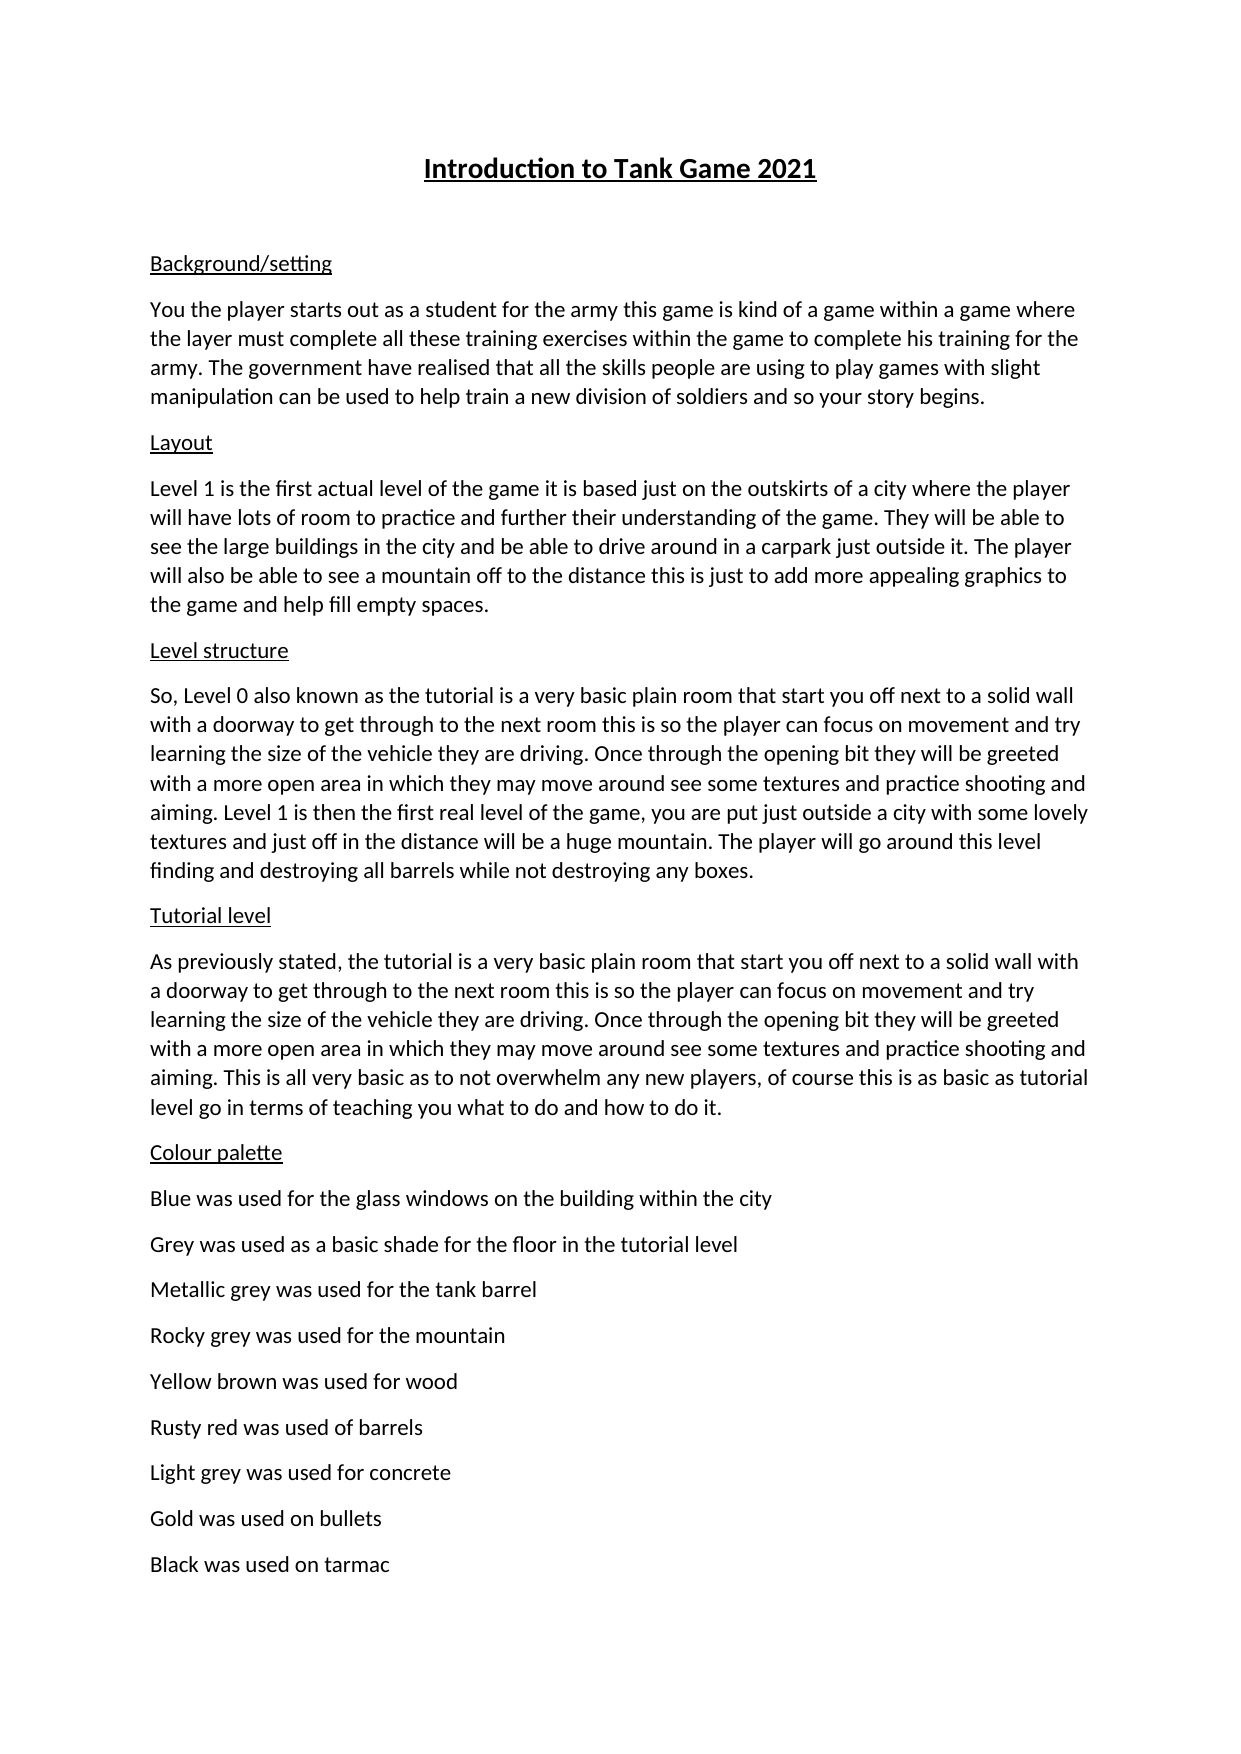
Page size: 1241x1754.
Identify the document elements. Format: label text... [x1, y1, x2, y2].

text Light grey was used for concrete [150, 1458, 1090, 1486]
text You the player starts out as a student for the army this game is kind of a game within a game where the layer must complete all these training exercises within the game to complete his training for the army. The government have realised that all the skills people are using to play games with slight manipulation can be used to help train a new division of soldiers and so your story begins. [150, 295, 1090, 410]
text Level structure [150, 636, 1090, 664]
text Layout [150, 428, 1090, 456]
text Blue was used for the glass windows on the building within the city [150, 1184, 1090, 1212]
text Introduction to Tank Game 2021 [150, 150, 1090, 186]
text Gold was used on bullets [150, 1504, 1090, 1532]
text Yellow brown was used for wood [150, 1367, 1090, 1395]
text So, Level 0 also known as the tutorial is a very basic plain room that start you off next to a solid wall with a doorway to get through to the next room this is so the player can focus on movement and try learning the size of the vehicle they are driving. Once through the opening bit they will be greeted with a more open area in which they may move around see some textures and practice shooting and aiming. Level 1 is then the first real level of the game, you are put just outside a city with some lovely textures and just off in the distance will be a huge mountain. The player will go around this level finding and destroying all barrels while not destroying any boxes. [150, 681, 1090, 884]
text Tutorial level [150, 902, 1090, 929]
text Colour palette [150, 1138, 1090, 1166]
text Grey was used as a basic shade for the floor in the tutorial level [150, 1230, 1090, 1258]
text Black was used on tarmac [150, 1550, 1090, 1578]
text Level 1 is the first actual level of the game it is based just on the outskirts of a city where the player will have lots of room to practice and further their understanding of the game. They will be able to see the large buildings in the city and be able to drive around in a carpark just outside it. The player will also be able to see a mountain off to the distance this is just to add more appealing graphics to the game and help fill empty spaces. [150, 474, 1090, 618]
text Background/setting [150, 249, 1090, 277]
text Rocky grey was used for the mountain [150, 1321, 1090, 1349]
text Rusty red was used of barrels [150, 1413, 1090, 1441]
text Metallic grey was used for the tank barrel [150, 1276, 1090, 1303]
text As previously stated, the tutorial is a very basic plain room that start you off next to a solid wall with a doorway to get through to the next room this is so the player can focus on movement and try learning the size of the vehicle they are driving. Once through the opening bit they will be greeted with a more open area in which they may move around see some textures and practice shooting and aiming. This is all very basic as to not overwhelm any new players, of course this is as basic as tutorial level go in terms of teaching you what to do and how to do it. [150, 947, 1090, 1121]
